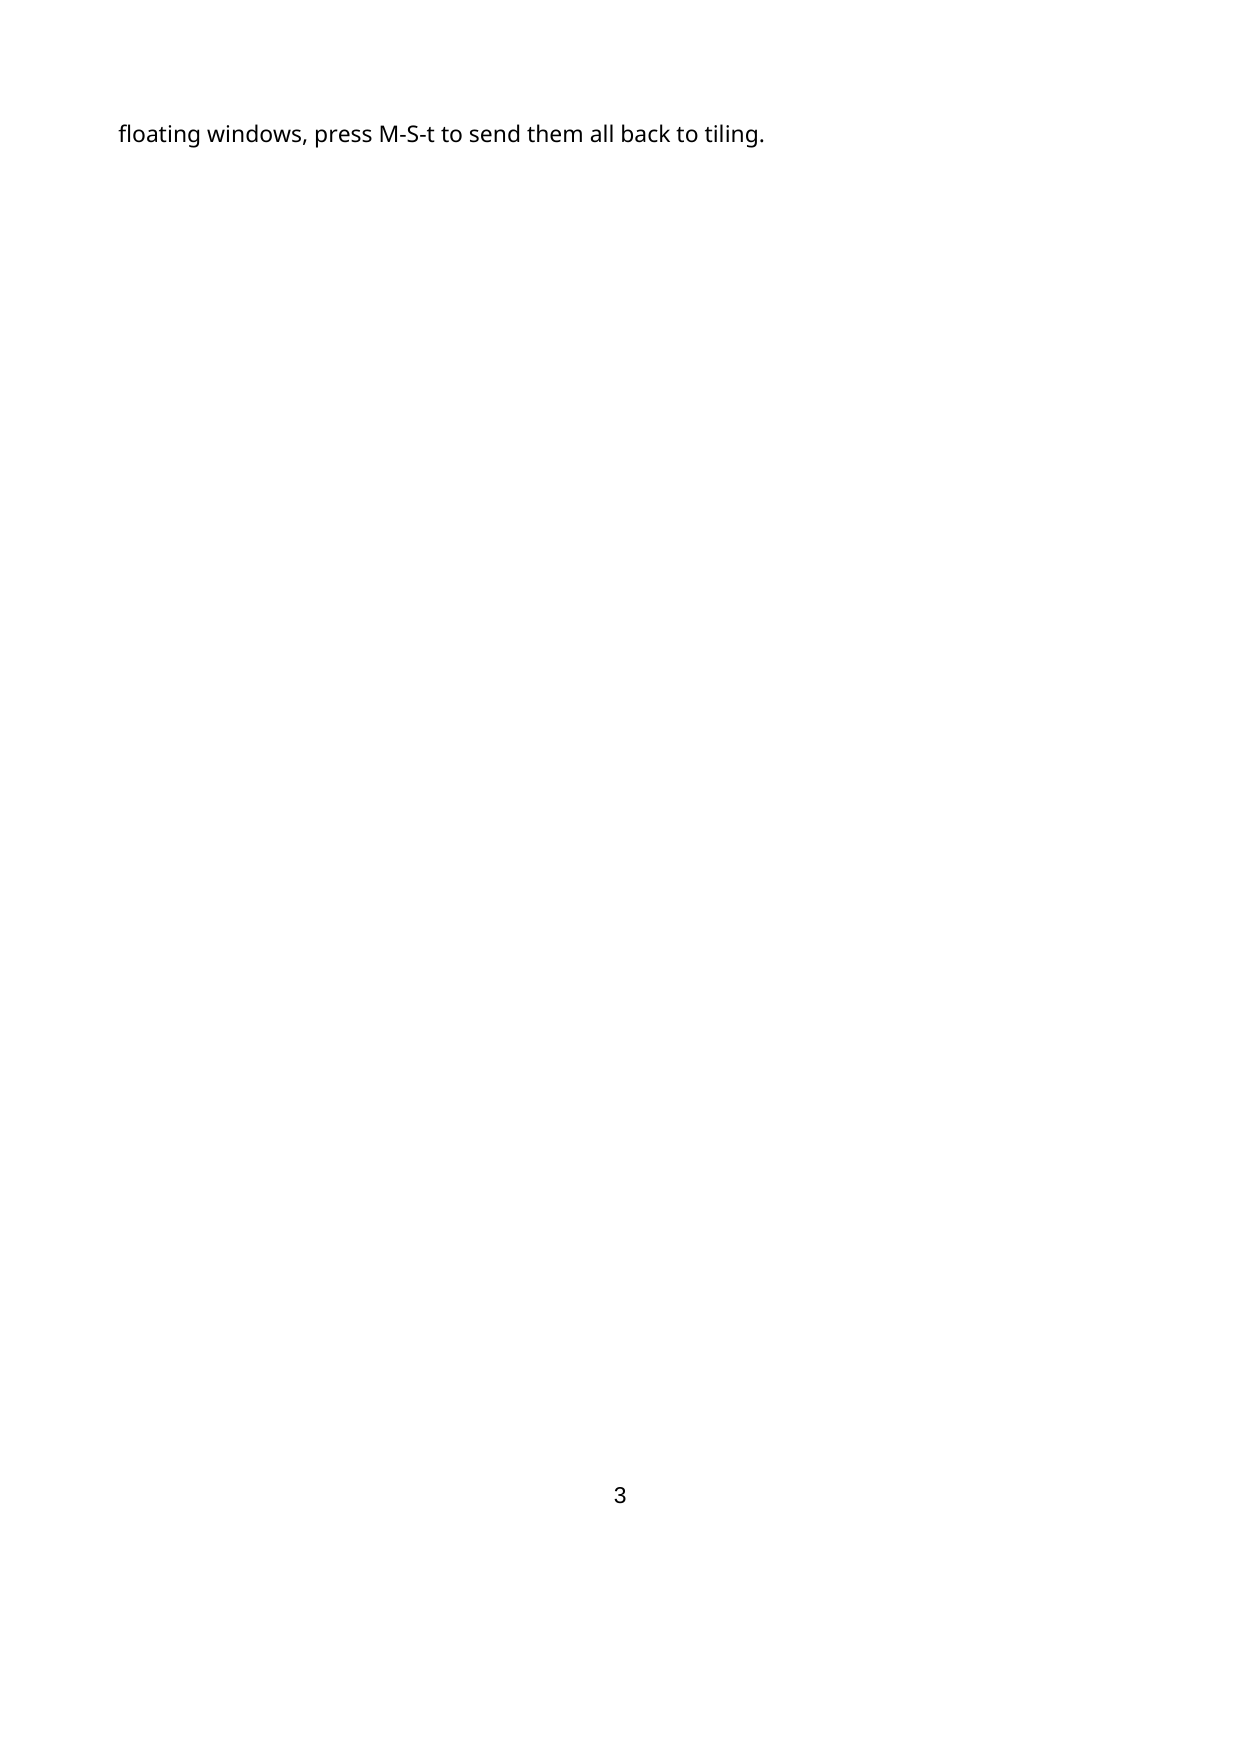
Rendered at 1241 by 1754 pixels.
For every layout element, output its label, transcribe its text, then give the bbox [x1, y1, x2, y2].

text floating windows, press M-S-t to send them all back to tiling. [118, 118, 1122, 149]
